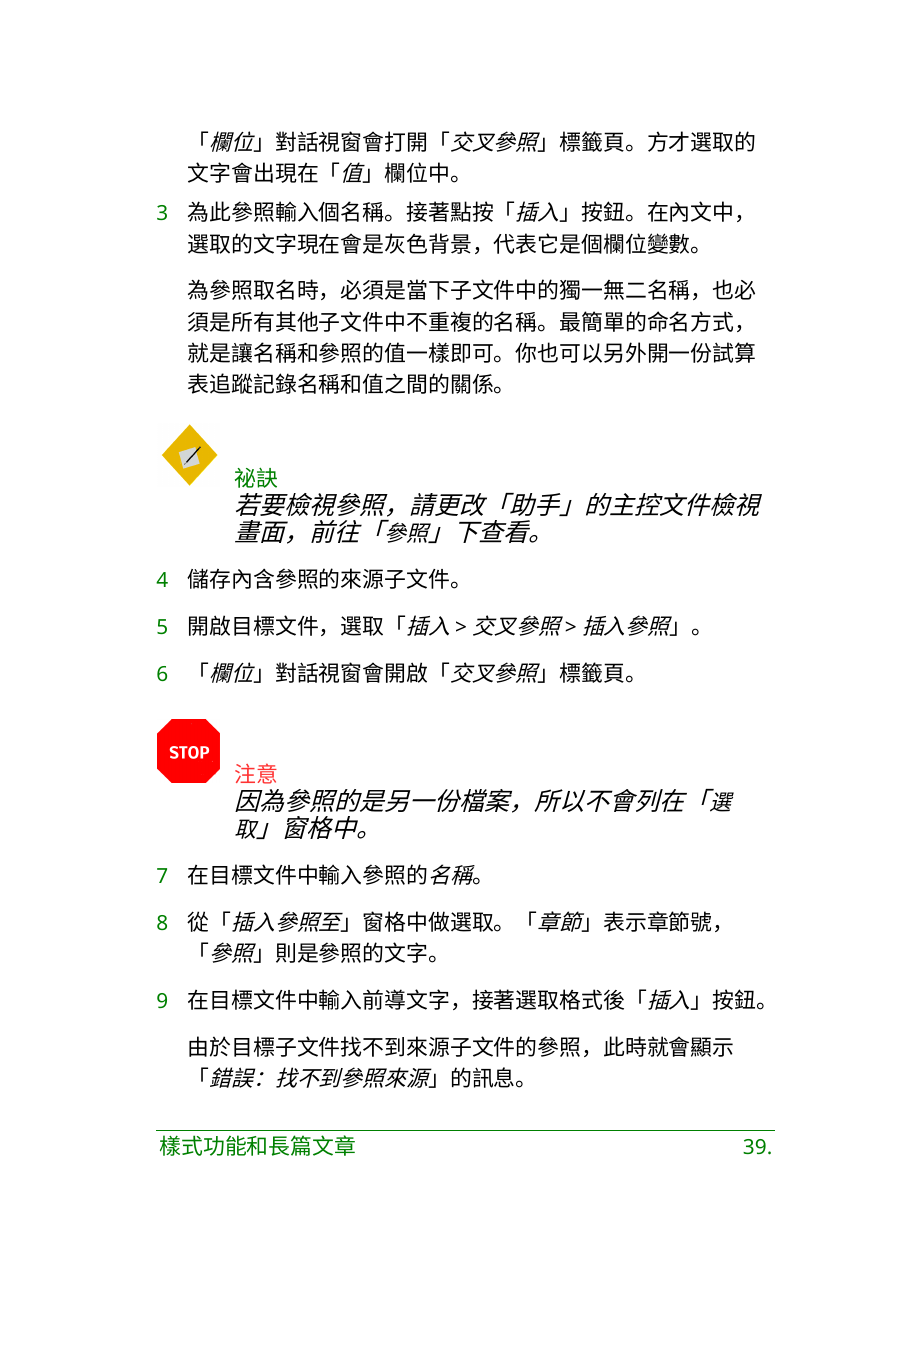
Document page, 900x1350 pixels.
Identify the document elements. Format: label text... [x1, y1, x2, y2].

text 因為參照的是另一份檔案，所以不會列在「選取」窗格中。 [234, 788, 775, 843]
list 祕訣 [156, 423, 775, 493]
list 在目標文件中輸入前導文字，接著選取格式後「插入」按鈕。 [156, 983, 775, 1014]
text 由於目標子文件找不到來源子文件的參照，此時就會顯示「錯誤：找不到參照來源」的訊息。 [187, 1030, 775, 1093]
list 為此參照輸入個名稱。接著點按「插入」按鈕。在內文中，選取的文字現在會是灰色背景，代表它是個欄位變數。 [156, 196, 775, 258]
text 為參照取名時，必須是當下子文件中的獨一無二名稱，也必須是所有其他子文件中不重複的名稱。最簡單的命名方式，就是讓名稱和參照的值一樣即可。你也可以另外開一份試算表追蹤記錄名稱和值之間的關係。 [187, 274, 775, 399]
list 儲存內含參照的來源子文件。 [156, 562, 775, 594]
text 「欄位」對話視窗會打開「交叉參照」標籤頁。方才選取的文字會出現在「值」欄位中。 [187, 125, 775, 187]
picture [157, 423, 220, 487]
list 開啟目標文件，選取「插入 > 交叉參照 > 插入參照」。 [156, 609, 775, 641]
text 若要檢視參照，請更改「助手」的主控文件檢視畫面，前往「參照」下查看。 [234, 493, 775, 547]
list 注意 [156, 719, 775, 788]
picture [157, 719, 220, 783]
list 「欄位」對話視窗會開啟「交叉參照」標籤頁。 [156, 656, 775, 687]
list 從「插入參照至」窗格中做選取。「章節」表示章節號，「參照」則是參照的文字。 [156, 905, 775, 968]
list 在目標文件中輸入參照的名稱。 [156, 858, 775, 889]
